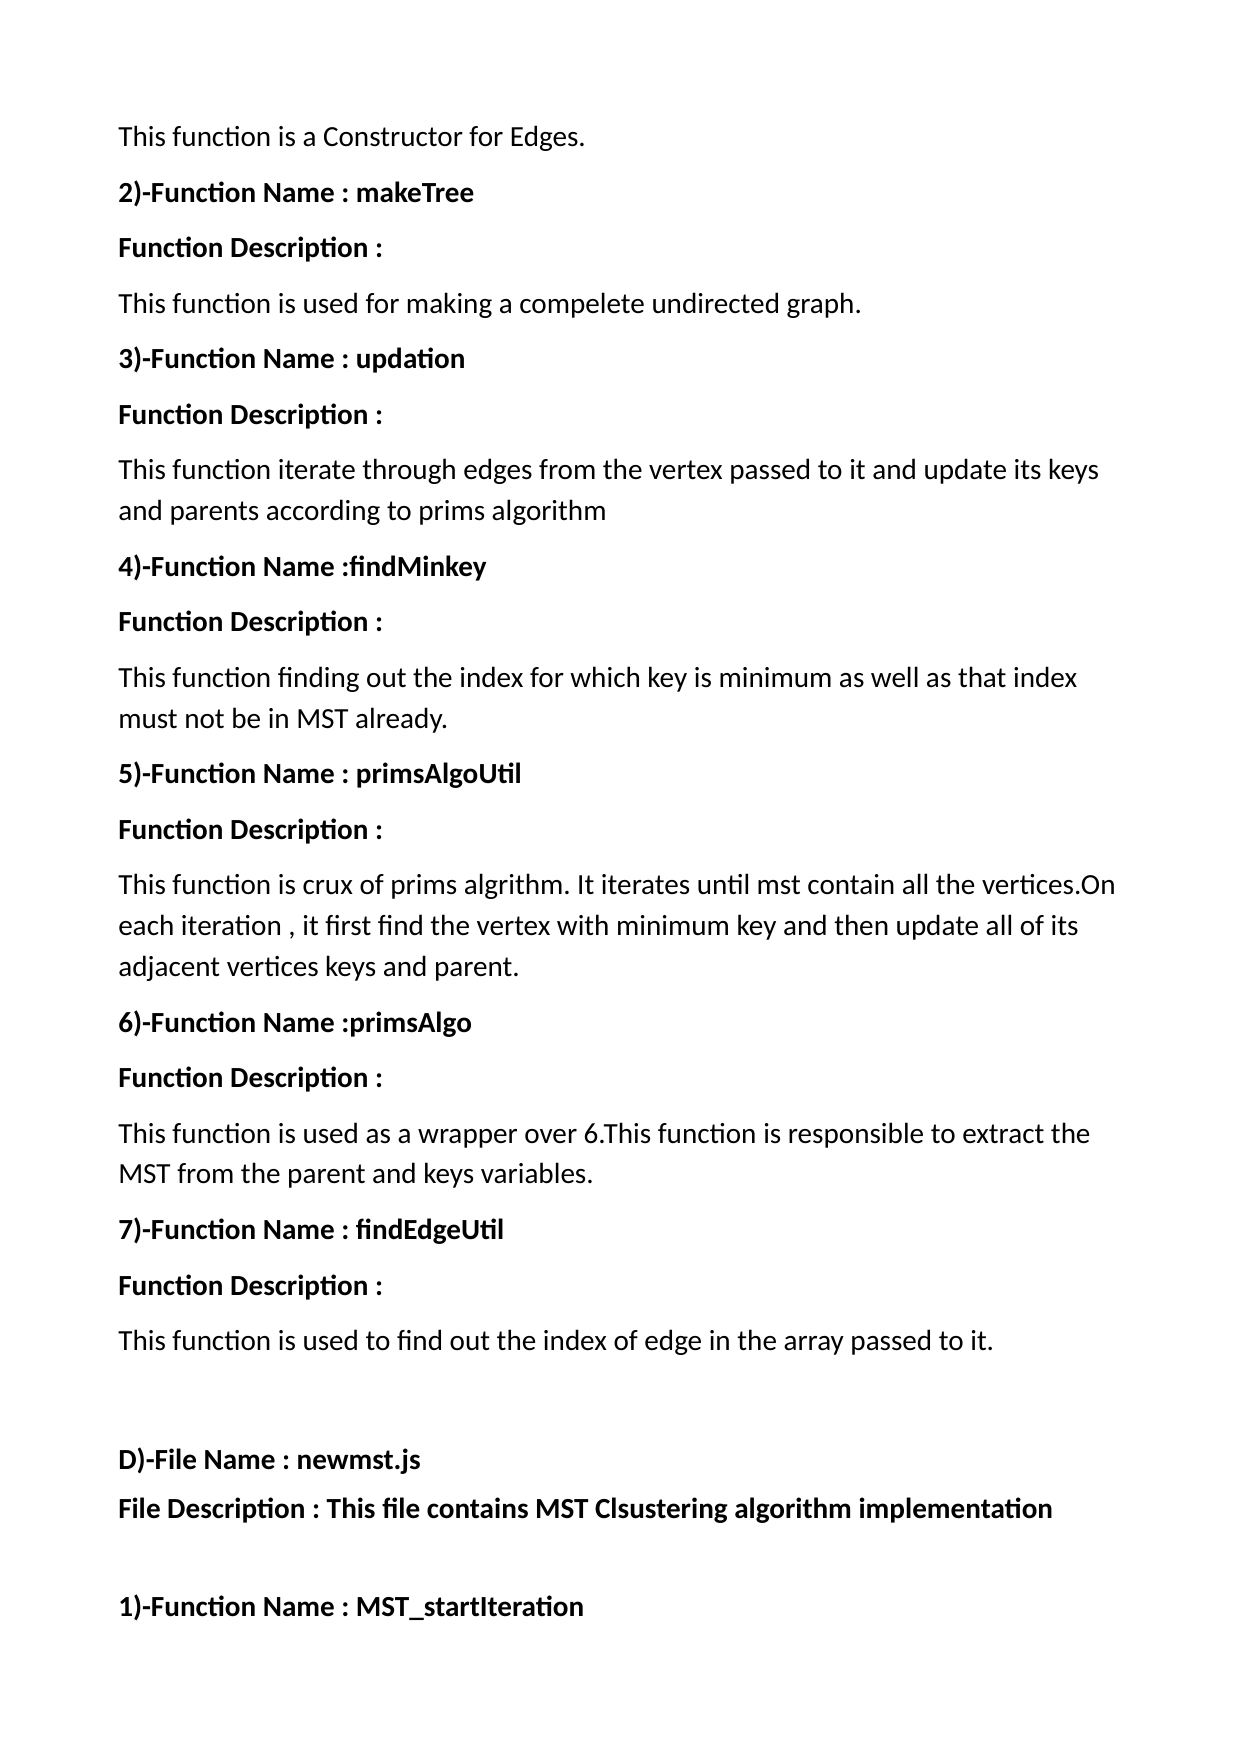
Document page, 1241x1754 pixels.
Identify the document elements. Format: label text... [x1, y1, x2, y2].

text Function Description : [118, 1267, 1122, 1302]
text This function is used for making a compelete undirected graph. [118, 285, 1122, 320]
text This function is a Constructor for Edges. [118, 118, 1122, 154]
text 1)-Function Name : MST_startIteration [118, 1588, 1122, 1624]
text D)-File Name : newmst.js [118, 1441, 1122, 1477]
text Function Description : [118, 811, 1122, 846]
text This function is crux of prims algrithm. It iterates until mst contain all the vertices.On each iteration , it first find the vertex with minimum key and then update all of its adjacent vertices keys and parent. [118, 866, 1122, 984]
text This function is used to find out the index of edge in the array passed to it. [118, 1322, 1122, 1358]
text Function Description : [118, 396, 1122, 431]
text File Description : This file contains MST Clsustering algorithm implementation [118, 1490, 1122, 1526]
text 2)-Function Name : makeTree [118, 174, 1122, 209]
text Function Description : [118, 1059, 1122, 1095]
text This function iterate through edges from the vertex passed to it and update its keys and parents according to prims algorithm [118, 451, 1122, 528]
text 3)-Function Name : updation [118, 340, 1122, 376]
text This function is used as a wrapper over 6.This function is responsible to extract the MST from the parent and keys variables. [118, 1115, 1122, 1191]
text This function finding out the index for which key is minimum as well as that index must not be in MST already. [118, 659, 1122, 735]
text 6)-Function Name :primsAlgo [118, 1004, 1122, 1039]
text 5)-Function Name : primsAlgoUtil [118, 755, 1122, 791]
text 4)-Function Name :findMinkey [118, 548, 1122, 583]
text Function Description : [118, 603, 1122, 639]
text 7)-Function Name : findEdgeUtil [118, 1211, 1122, 1247]
text Function Description : [118, 229, 1122, 265]
